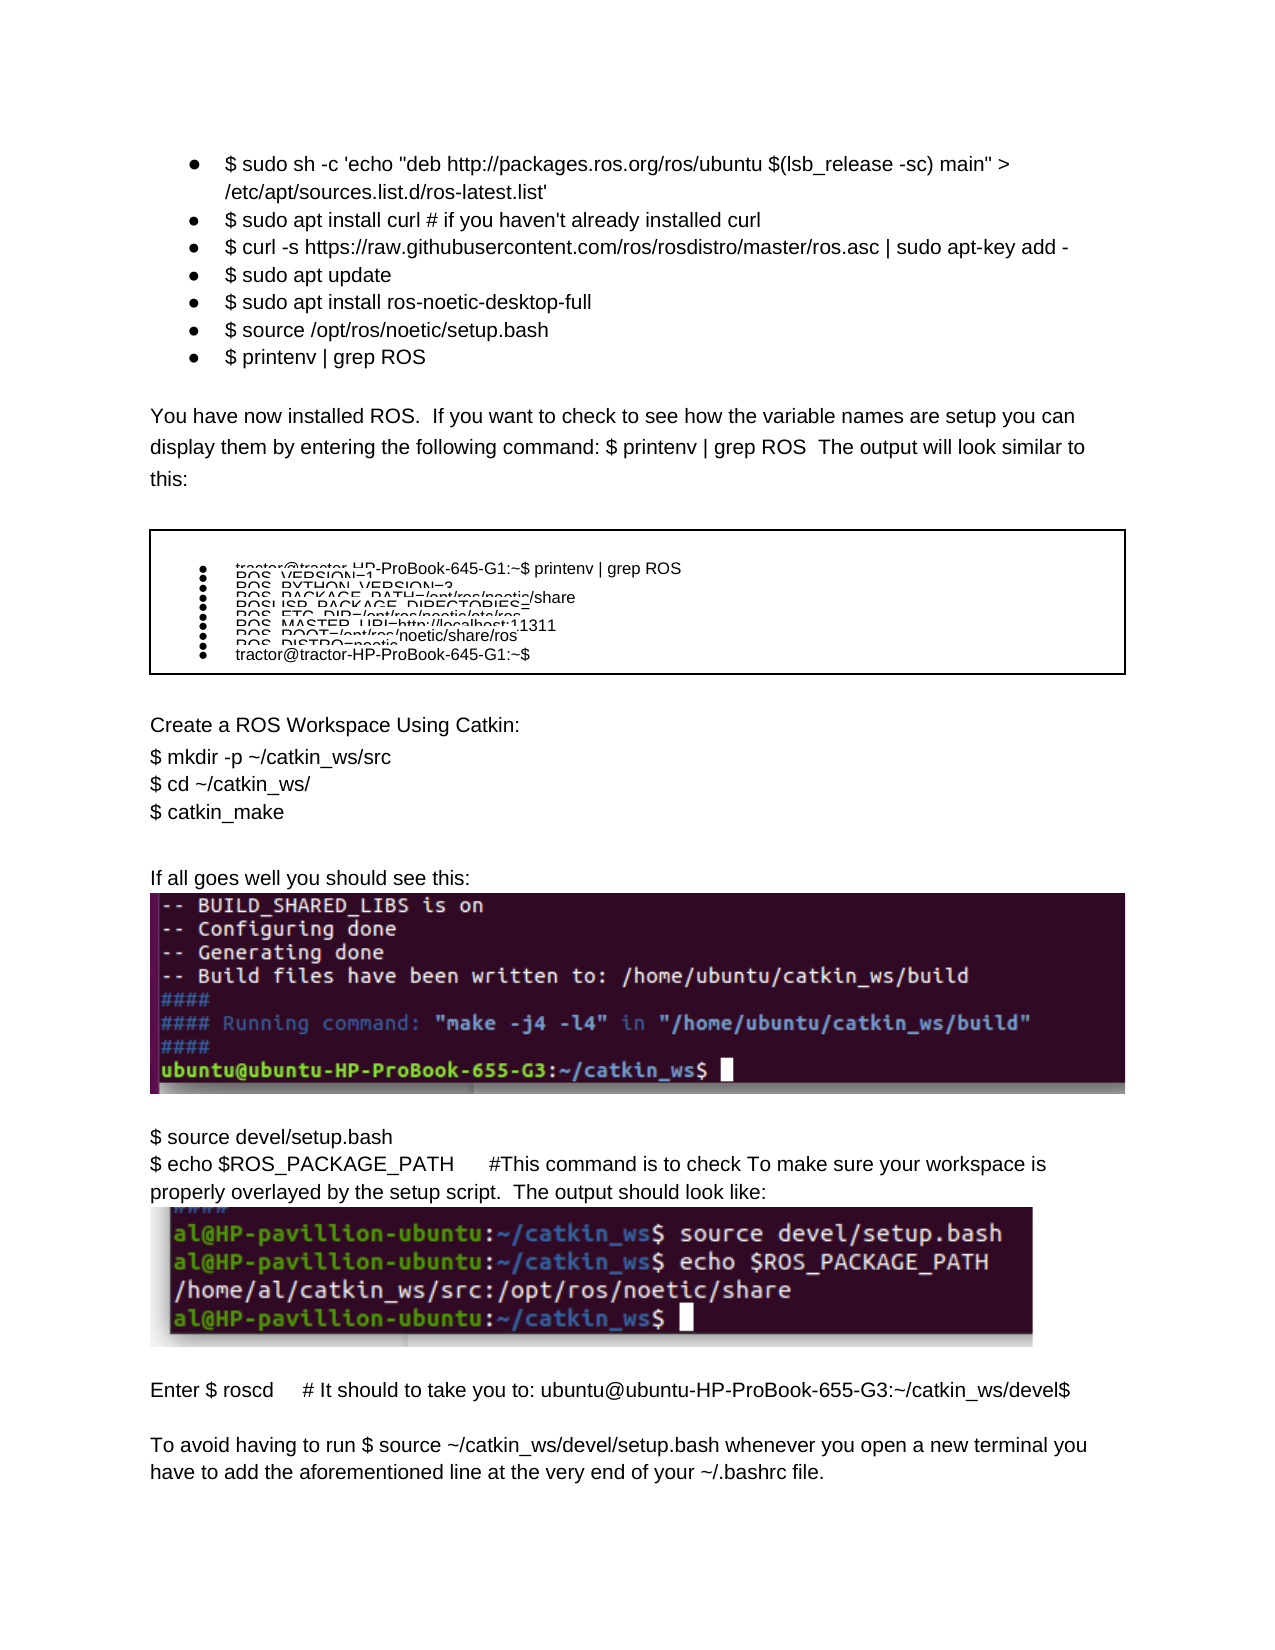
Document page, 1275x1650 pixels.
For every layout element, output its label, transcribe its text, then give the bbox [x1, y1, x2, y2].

text If all goes well you should see this: [150, 866, 1125, 890]
text Enter $ roscd # It should to take you to: ubuntu@ubuntu-HP-ProBook-655-G3:~/catkin_ws/devel$ [150, 1378, 1125, 1402]
text You have now installed ROS. If you want to check to see how the variable names are setup you can display them by entering the following command: $ printenv | grep ROS The output will look similar to this: [150, 372, 1125, 490]
list $ source /opt/ros/noetic/setup.bash [187, 317, 1125, 341]
picture [150, 893, 1125, 1094]
table_header tractor@tractor-HP-ProBook-645-G1:~$ printenv | grep ROS ROS_VERSION=1 ROS_PYTHON_VERSION=3 ROS_PACKAGE_PATH=/opt/ros/noetic/share ROSLISP_PACKAGE_DIRECTORIES= ROS_ETC_DIR=/opt/ros/noetic/etc/ros ROS_MASTER_URI=http://localhost:11311 ROS_ROOT=/opt/ros/noetic/share/ros ROS_DISTRO=noetic tractor@tractor-HP-ProBook-645-G1:~$ [151, 531, 1124, 673]
text $ echo $ROS_PACKAGE_PATH #This command is to check To make sure your workspace is properly overlayed by the setup script. The output should look like: [150, 1152, 1125, 1204]
list $ sudo apt update [187, 262, 1125, 286]
list $ sudo sh -c 'echo "deb http://packages.ros.org/ros/ubuntu $(lsb_release -sc) main" > /etc/apt/sources.list.d/ros-latest.list' [187, 150, 1125, 204]
list $ printenv | grep ROS [187, 345, 1125, 369]
list $ sudo apt install curl # if you haven't already installed curl [187, 207, 1125, 231]
text $ mkdir -p ~/catkin_ws/src $ cd ~/catkin_ws/ $ catkin_make [150, 745, 1125, 824]
subtitle Create a ROS Workspace Using Catkin: [150, 712, 1125, 736]
list $ curl -s https://raw.githubusercontent.com/ros/rosdistro/master/ros.asc | sudo apt-key add - [187, 235, 1125, 259]
text $ source devel/setup.bash [150, 1125, 1125, 1149]
text To avoid having to run $ source ~/catkin_ws/devel/setup.bash whenever you open a new terminal you have to add the aforementioned line at the very end of your ~/.bashrc file. [150, 1433, 1125, 1484]
list $ sudo apt install ros-noetic-desktop-full [187, 290, 1125, 314]
picture [150, 1207, 1033, 1347]
